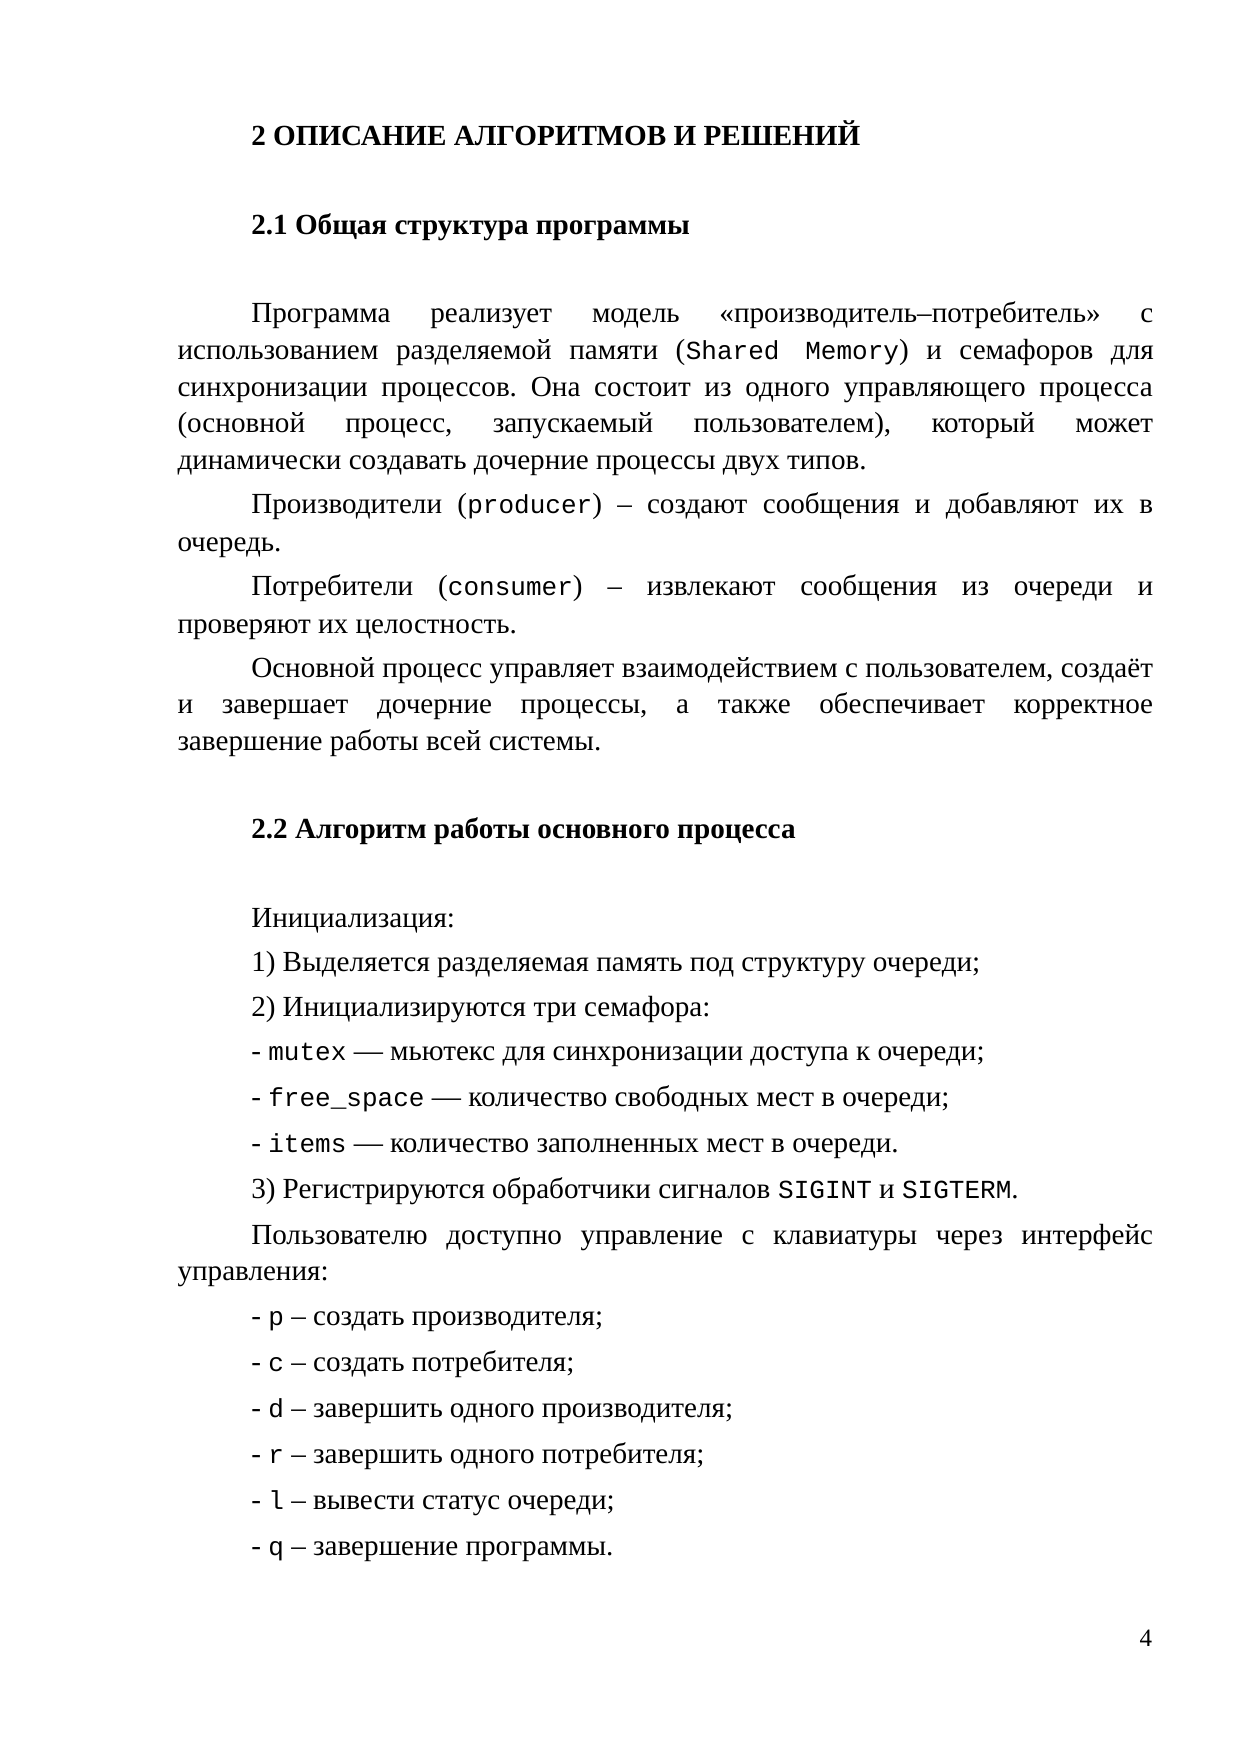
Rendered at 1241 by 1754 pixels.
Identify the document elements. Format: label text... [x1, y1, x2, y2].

text 3) Регистрируются обработчики сигналов SIGINT и SIGTERM. [1011, 1171, 1154, 1206]
text ‒ вывести статус очереди; [284, 1482, 1154, 1517]
text 2 ОПИСАНИЕ АЛГОРИТМОВ И РЕШЕНИЙ [861, 118, 1154, 152]
text ‒ завершить одного производителя; [284, 1390, 1154, 1425]
text 2) Инициализируются три семафора: [711, 989, 1154, 1022]
text - d [177, 1390, 284, 1425]
text ‒ завершение программы. [284, 1528, 1154, 1563]
text - free_space [177, 1079, 424, 1114]
text Инициализация: [455, 900, 1154, 934]
text Программа реализует модель «производитель–потребитель» с использованием разделяемой памяти (Shared Memory) и семафоров для синхронизации процессов. Она состоит из одного управляющего процесса (основной процесс, запускаемый пользователем), который может динамически создавать дочерние процессы двух типов. [177, 439, 1154, 475]
text — количество свободных мест в очереди; [424, 1079, 1154, 1114]
text - q [177, 1528, 284, 1563]
text - mutex [177, 1033, 346, 1068]
text - p [177, 1298, 284, 1333]
text Основной процесс управляет взаимодействием с пользователем, создаёт и завершает дочерние процессы, а также обеспечивает корректное завершение работы всей системы. [177, 720, 1154, 756]
text 1) Выделяется разделяемая память под структуру очереди; [177, 944, 1154, 978]
text Производители (producer) ‒ создают сообщения и добавляют их в очередь. [177, 520, 1154, 557]
text Потребители (consumer) ‒ извлекают сообщения из очереди и проверяют их целостность. [177, 602, 1154, 639]
text — мьютекс для синхронизации доступа к очереди; [346, 1033, 1154, 1068]
text ‒ создать потребителя; [284, 1344, 1154, 1379]
text - l [177, 1482, 284, 1517]
text - items [177, 1125, 346, 1160]
text 2.2 Алгоритм работы основного процесса [803, 811, 1154, 845]
text 2.1 Общая структура программы [690, 207, 1154, 240]
text — количество заполненных мест в очереди. [346, 1125, 1154, 1160]
text - r [177, 1436, 284, 1471]
text ‒ создать производителя; [284, 1298, 1154, 1333]
text Программа реализует модель «производитель–потребитель» с использованием разделяемой памяти (Shared Memory) и семафоров для синхронизации процессов. Она состоит из одного управляющего процесса (основной процесс, запускаемый пользователем), который может динамически создавать дочерние процессы двух типов. [177, 329, 1154, 338]
text - c [177, 1344, 284, 1379]
text ‒ завершить одного потребителя; [284, 1436, 1154, 1471]
text Пользователю доступно управление с клавиатуры через интерфейс управления: [177, 1251, 1154, 1287]
